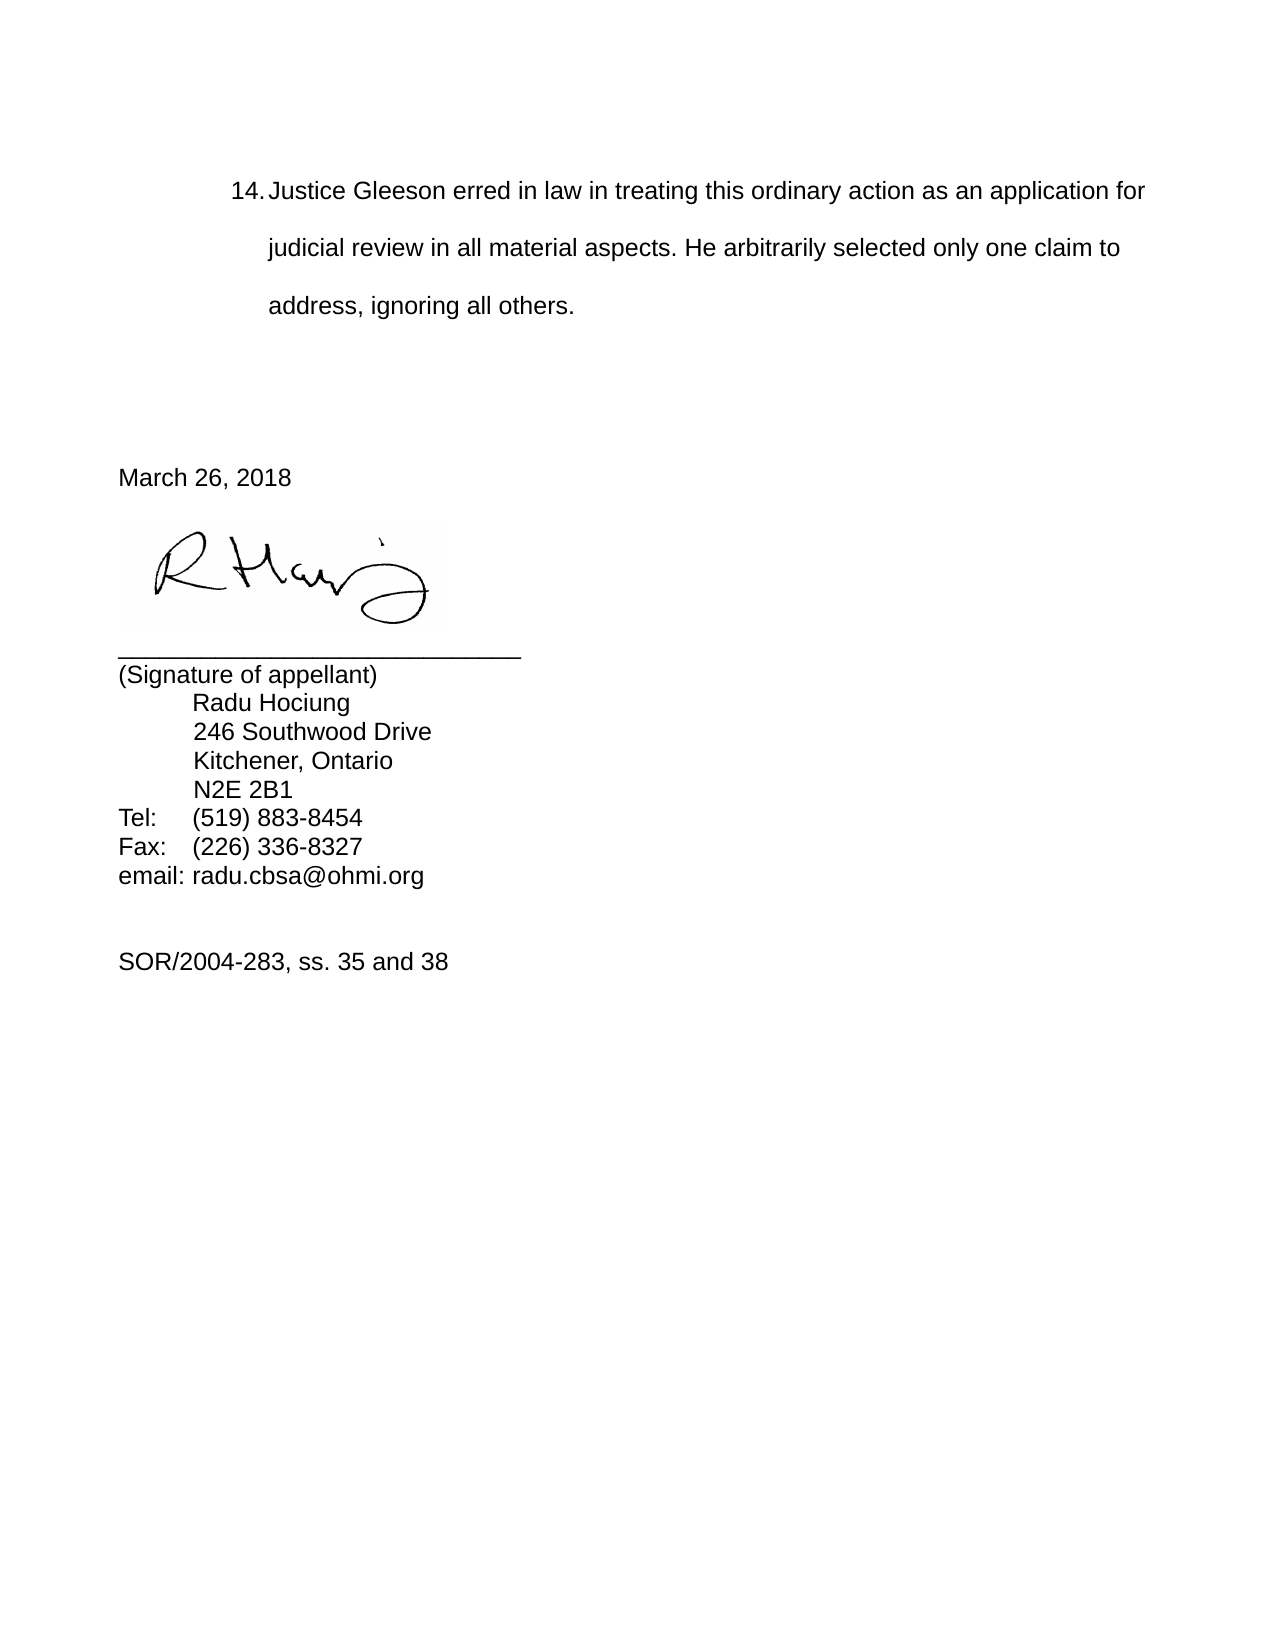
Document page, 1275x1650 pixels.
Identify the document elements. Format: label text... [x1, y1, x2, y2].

picture [123, 524, 444, 631]
list Justice Gleeson erred in law in treating this ordinary action as an application for judicial review in all material aspects. He arbitrarily selected only one claim to address, ignoring all others. [231, 176, 1157, 319]
text Fax: (226) 336-8327 [118, 832, 1157, 861]
text email: radu.cbsa@ohmi.org [118, 861, 1157, 890]
text Kitchener, Ontario [193, 746, 1157, 775]
text Radu Hociung [118, 688, 1157, 717]
text March 26, 2018 [118, 463, 1157, 492]
text 246 Southwood Drive [193, 717, 1157, 746]
text SOR/2004-283, ss. 35 and 38 [118, 947, 1157, 976]
text Tel: (519) 883-8454 [118, 803, 1157, 832]
text (Signature of appellant) [118, 660, 1157, 688]
text N2E 2B1 [193, 775, 1157, 803]
text _____________________________ [118, 521, 1157, 660]
